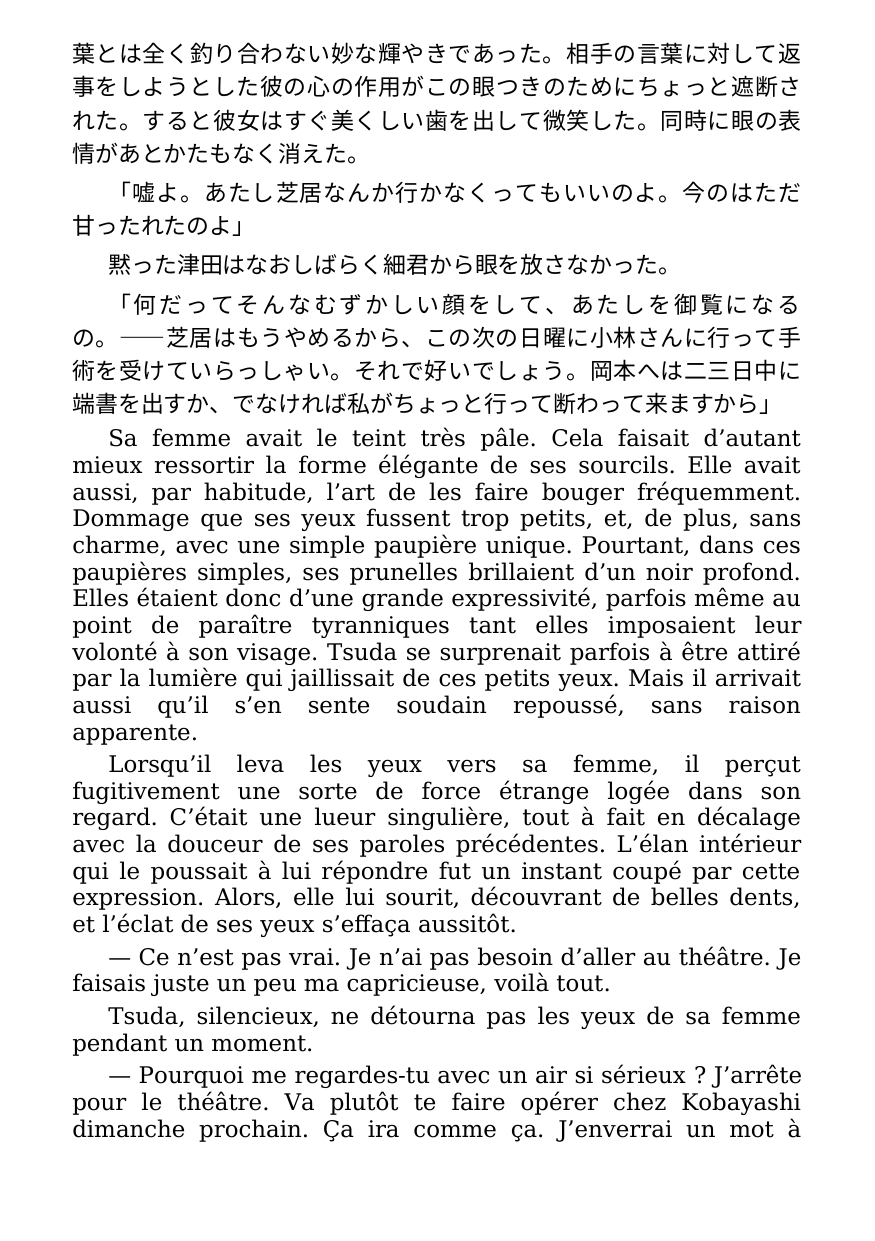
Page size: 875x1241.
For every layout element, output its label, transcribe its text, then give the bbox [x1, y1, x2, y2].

text Lorsqu’il leva les yeux vers sa femme, il perçut fugitivement une sorte de force étrange logée dans son regard. C’était une lueur singulière, tout à fait en décalage avec la douceur de ses paroles précédentes. L’élan intérieur qui le poussait à lui répondre fut un instant coupé par cette expression. Alors, elle lui sourit, découvrant de belles dents, et l’éclat de ses yeux s’effaça aussitôt. [72, 751, 802, 938]
text 黙った津田はなおしばらく細君から眼を放さなかった。 [72, 247, 802, 281]
text Sa femme avait le teint très pâle. Cela faisait d’autant mieux ressortir la forme élégante de ses sourcils. Elle avait aussi, par habitude, l’art de les faire bouger fréquemment. Dommage que ses yeux fussent trop petits, et, de plus, sans charme, avec une simple paupière unique. Pourtant, dans ces paupières simples, ses prunelles brillaient d’un noir profond. Elles étaient donc d’une grande expressivité, parfois même au point de paraître tyranniques tant elles imposaient leur volonté à son visage. Tsuda se surprenait parfois à être attiré par la lumière qui jaillissait de ces petits yeux. Mais il arrivait aussi qu’il s’en sente soudain repoussé, sans raison apparente. [72, 425, 802, 745]
text — Pourquoi me regardes-tu avec un air si sérieux ? J’arrête pour le théâtre. Va plutôt te faire opérer chez Kobayashi dimanche prochain. Ça ira comme ça. J’enverrai un mot à [72, 1062, 802, 1142]
text Tsuda, silencieux, ne détourna pas les yeux de sa femme pendant un moment. [72, 1003, 802, 1056]
text 「嘘よ。あたし芝居なんか行かなくってもいいのよ。今のはただ甘ったれたのよ」 [72, 175, 802, 241]
text 葉とは全く釣り合わない妙な輝やきであった。相手の言葉に対して返事をしようとした彼の心の作用がこの眼つきのためにちょっと遮断された。すると彼女はすぐ美くしい歯を出して微笑した。同時に眼の表情があとかたもなく消えた。 [72, 36, 802, 169]
text 「何だってそんなむずかしい顔をして、あたしを御覧になるの。――芝居はもうやめるから、この次の日曜に小林さんに行って手術を受けていらっしゃい。それで好いでしょう。岡本へは二三日中に端書を出すか、でなければ私がちょっと行って断わって来ますから」 [72, 286, 802, 419]
text — Ce n’est pas vrai. Je n’ai pas besoin d’aller au théâtre. Je faisais juste un peu ma capricieuse, voilà tout. [72, 944, 802, 997]
